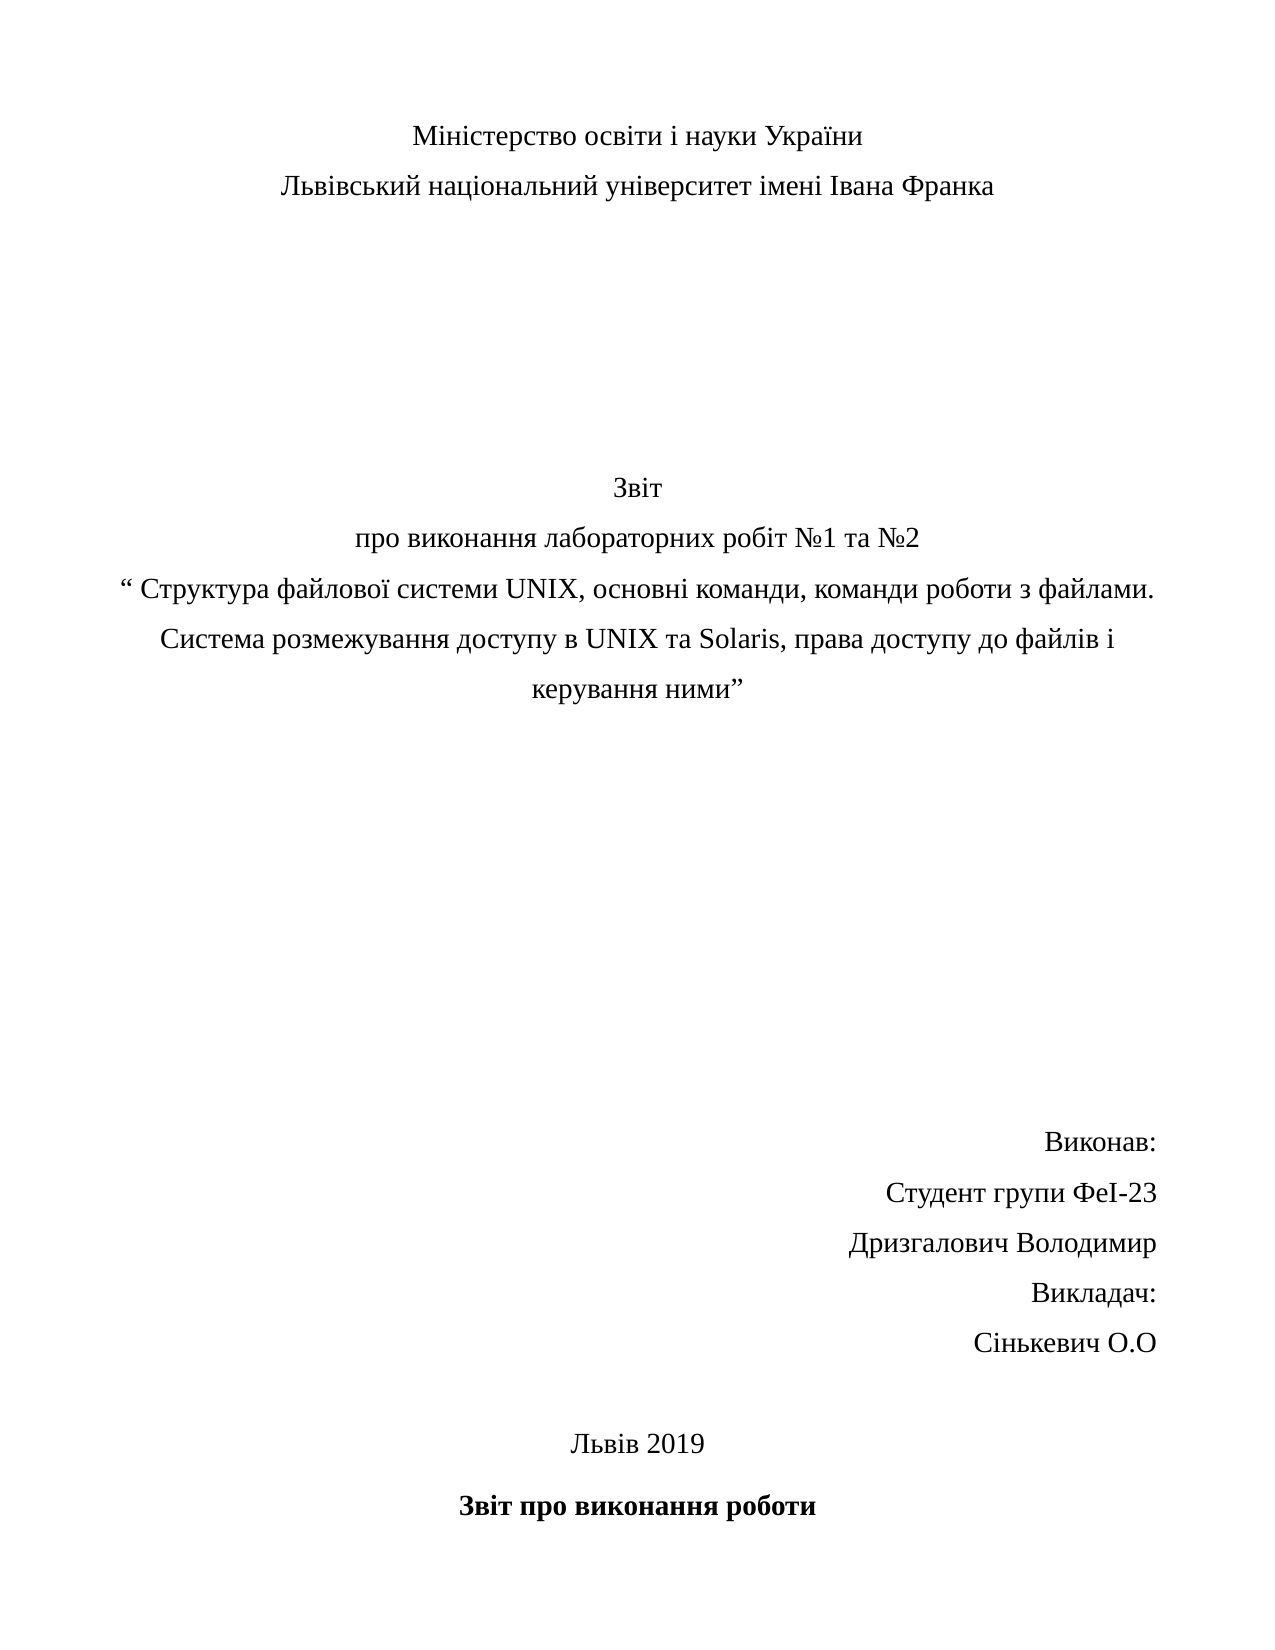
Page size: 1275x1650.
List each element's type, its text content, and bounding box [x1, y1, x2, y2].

text про виконання лабораторних робіт №1 та №2 [118, 521, 1157, 554]
text Сінькевич О.О [118, 1326, 1157, 1359]
text Міністерство освіти і науки України [118, 118, 1157, 152]
text Виконав: [118, 1124, 1157, 1158]
text Система розмежування доступу в UNIX та Solaris, права доступу до файлів і керування ними” [118, 621, 1157, 705]
text Львівський національний університет імені Івана Франка [118, 168, 1157, 202]
text “ Структура файлової системи UNIX, основні команди, команди роботи з файлами. [118, 571, 1157, 604]
text Звіт [118, 470, 1157, 504]
text Викладач: [118, 1275, 1157, 1309]
text Дризгалович Володимир [118, 1225, 1157, 1258]
text Студент групи ФеІ-23 [118, 1175, 1157, 1208]
text Звіт про виконання роботи [118, 1488, 1157, 1522]
text Львів 2019 [118, 1426, 1157, 1460]
